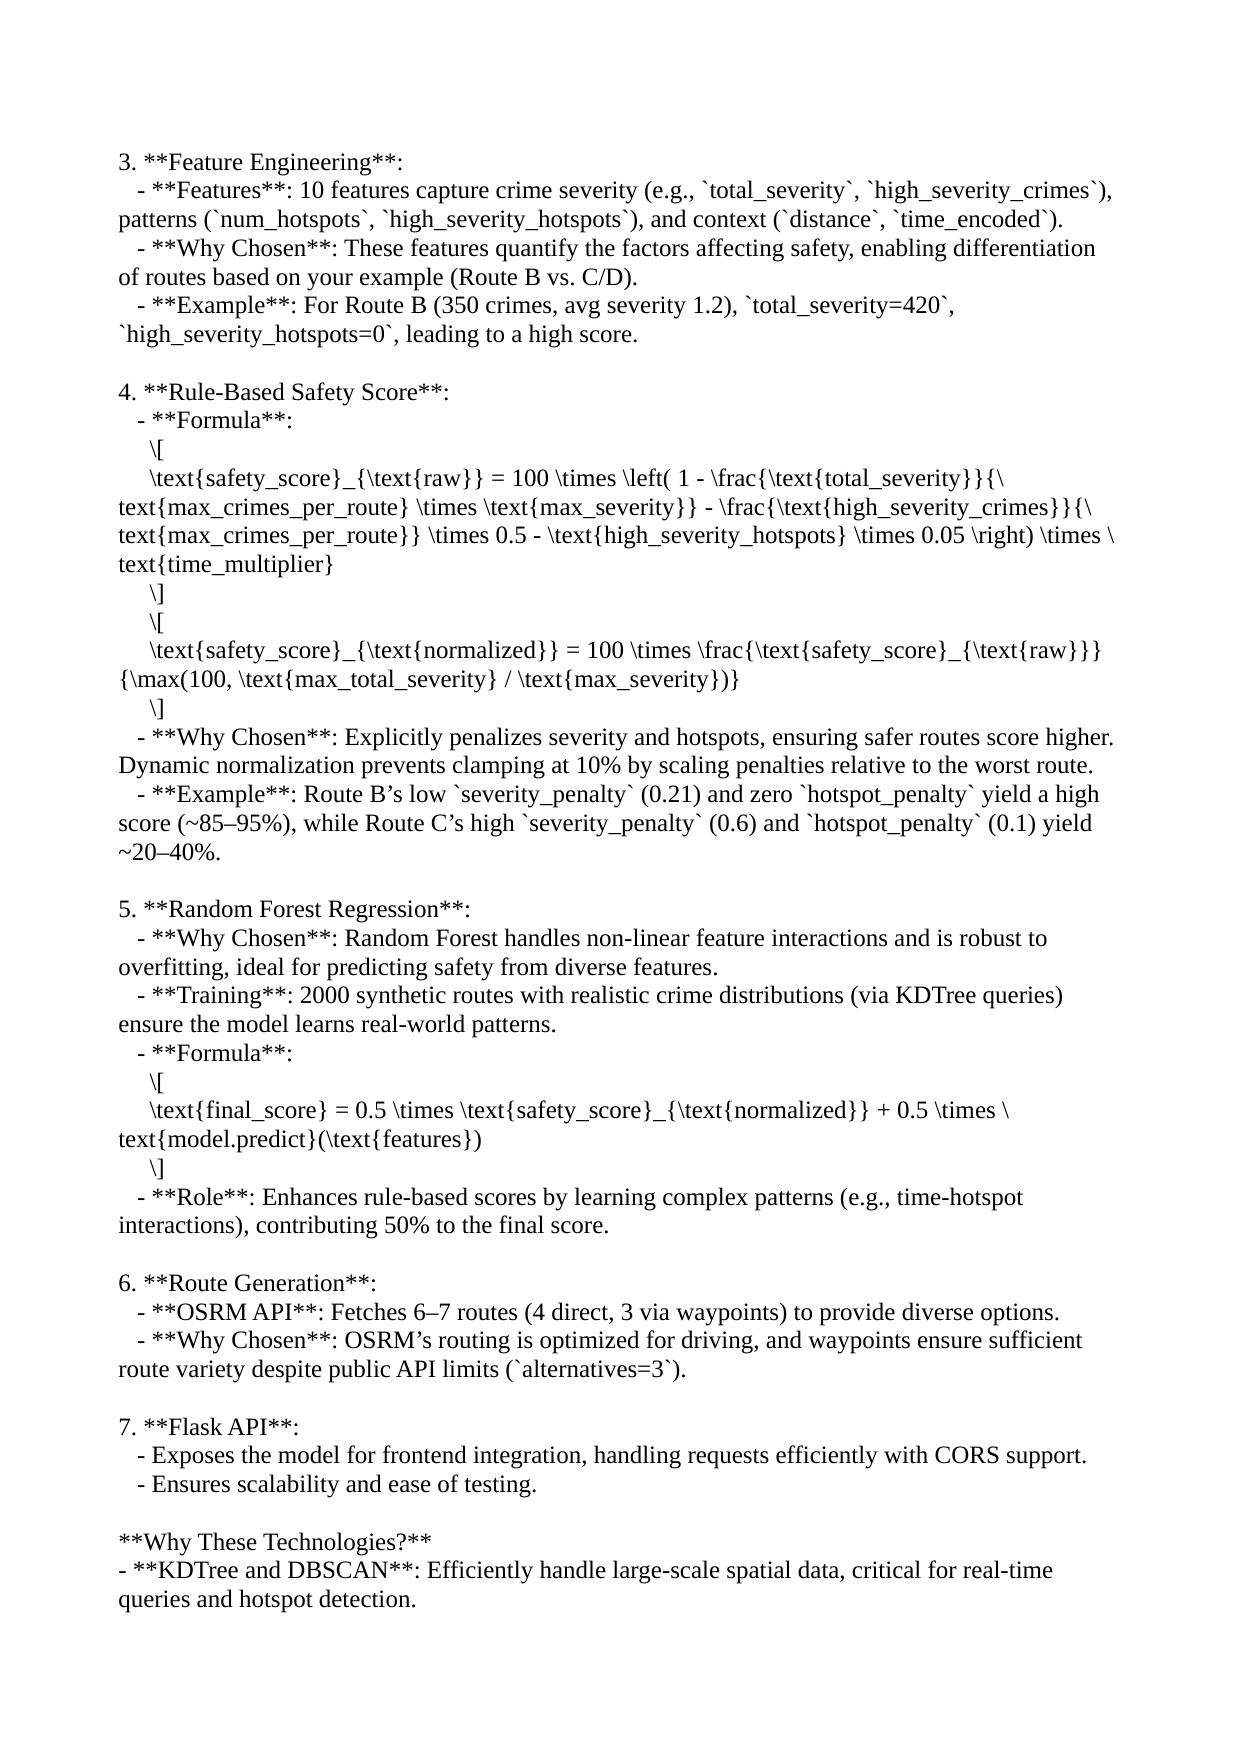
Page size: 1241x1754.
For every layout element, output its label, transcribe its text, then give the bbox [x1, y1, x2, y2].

text - **Why Chosen**: Explicitly penalizes severity and hotspots, ensuring safer routes score higher. Dynamic normalization prevents clamping at 10% by scaling penalties relative to the worst route. [118, 722, 1122, 779]
text 3. **Feature Engineering**: [118, 147, 1122, 176]
text \text{safety_score}_{\text{normalized}} = 100 \times \frac{\text{safety_score}_{\text{raw}}}{\max(100, \text{max_total_severity} / \text{max_severity})} [118, 636, 1122, 693]
text \[ [118, 607, 1122, 636]
text 4. **Rule-Based Safety Score**: [118, 377, 1122, 406]
text - **Formula**: [118, 406, 1122, 434]
text 7. **Flask API**: [118, 1412, 1122, 1441]
text - **Features**: 10 features capture crime severity (e.g., `total_severity`, `high_severity_crimes`), patterns (`num_hotspots`, `high_severity_hotspots`), and context (`distance`, `time_encoded`). [118, 176, 1122, 233]
text - **Why Chosen**: OSRM’s routing is optimized for driving, and waypoints ensure sufficient route variety despite public API limits (`alternatives=3`). [118, 1326, 1122, 1383]
text - **Role**: Enhances rule-based scores by learning complex patterns (e.g., time-hotspot interactions), contributing 50% to the final score. [118, 1182, 1122, 1239]
text 5. **Random Forest Regression**: [118, 894, 1122, 923]
text \[ [118, 1067, 1122, 1096]
text - **Why Chosen**: These features quantify the factors affecting safety, enabling differentiation of routes based on your example (Route B vs. C/D). [118, 233, 1122, 291]
text - Exposes the model for frontend integration, handling requests efficiently with CORS support. [118, 1441, 1122, 1469]
text - **Example**: For Route B (350 crimes, avg severity 1.2), `total_severity=420`, `high_severity_hotspots=0`, leading to a high score. [118, 291, 1122, 348]
text **Why These Technologies?** [118, 1527, 1122, 1556]
text \text{safety_score}_{\text{raw}} = 100 \times \left( 1 - \frac{\text{total_severity}}{\text{max_crimes_per_route} \times \text{max_severity}} - \frac{\text{high_severity_crimes}}{\text{max_crimes_per_route}} \times 0.5 - \text{high_severity_hotspots} \times 0.05 \right) \times \text{time_multiplier} [118, 463, 1122, 578]
text \[ [118, 434, 1122, 463]
text \] [118, 693, 1122, 722]
text - **Why Chosen**: Random Forest handles non-linear feature interactions and is robust to overfitting, ideal for predicting safety from diverse features. [118, 923, 1122, 981]
text - **Example**: Route B’s low `severity_penalty` (0.21) and zero `hotspot_penalty` yield a high score (~85–95%), while Route C’s high `severity_penalty` (0.6) and `hotspot_penalty` (0.1) yield ~20–40%. [118, 779, 1122, 866]
text - Ensures scalability and ease of testing. [118, 1469, 1122, 1498]
text \text{final_score} = 0.5 \times \text{safety_score}_{\text{normalized}} + 0.5 \times \text{model.predict}(\text{features}) [118, 1096, 1122, 1153]
text - **Formula**: [118, 1038, 1122, 1067]
text - **OSRM API**: Fetches 6–7 routes (4 direct, 3 via waypoints) to provide diverse options. [118, 1297, 1122, 1326]
text \] [118, 1153, 1122, 1182]
text \] [118, 578, 1122, 607]
text - **Training**: 2000 synthetic routes with realistic crime distributions (via KDTree queries) ensure the model learns real-world patterns. [118, 981, 1122, 1038]
text 6. **Route Generation**: [118, 1268, 1122, 1297]
text - **KDTree and DBSCAN**: Efficiently handle large-scale spatial data, critical for real-time queries and hotspot detection. [118, 1556, 1122, 1613]
